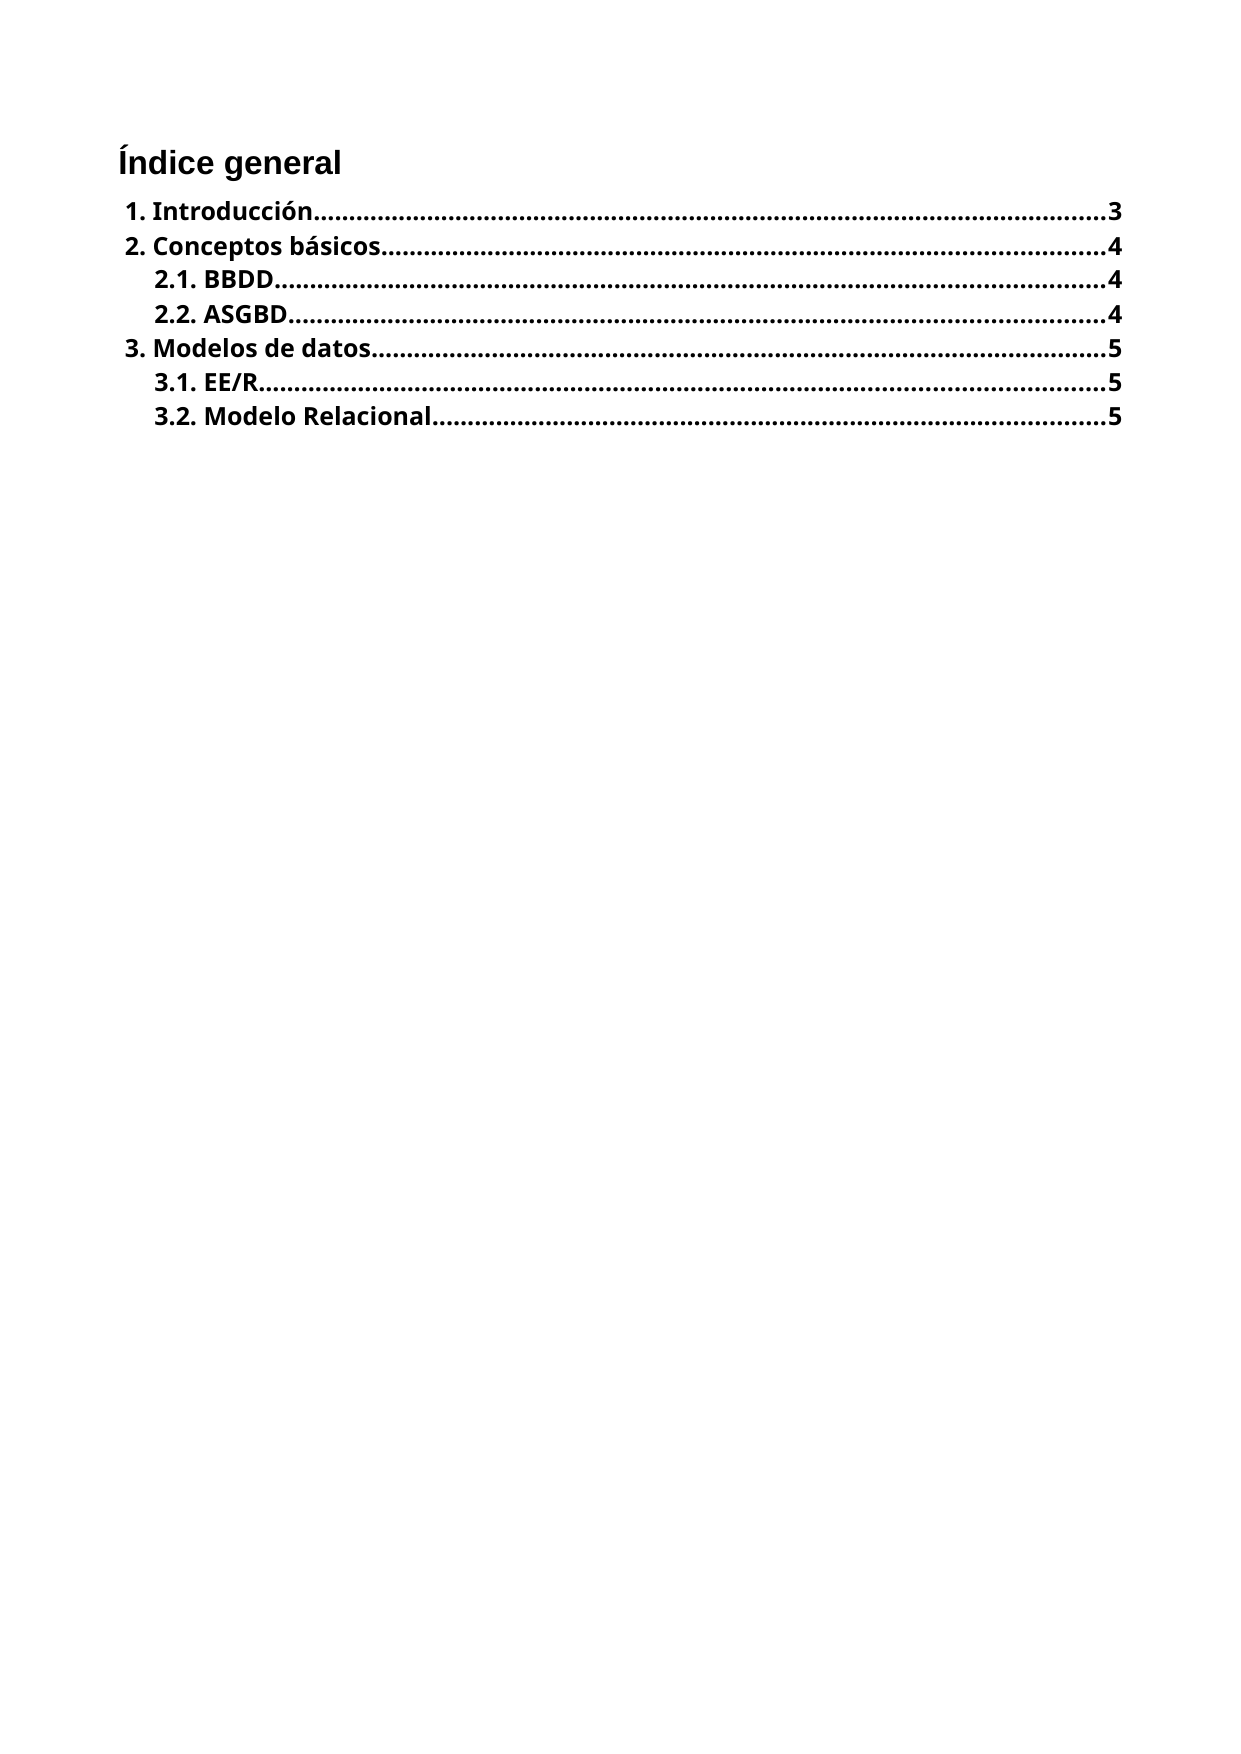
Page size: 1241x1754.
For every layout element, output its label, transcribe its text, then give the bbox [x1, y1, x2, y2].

text 3.1. EE/R 5 [148, 364, 1122, 398]
text 1. Introducción 3 [118, 194, 1122, 228]
subtitle Índice general [118, 143, 1122, 182]
text 3.2. Modelo Relacional 5 [148, 398, 1122, 432]
text 3. Modelos de datos 5 [118, 330, 1122, 364]
text 2.1. BBDD 4 [148, 262, 1122, 296]
text 2.2. ASGBD 4 [148, 296, 1122, 330]
text 2. Conceptos básicos 4 [118, 228, 1122, 262]
